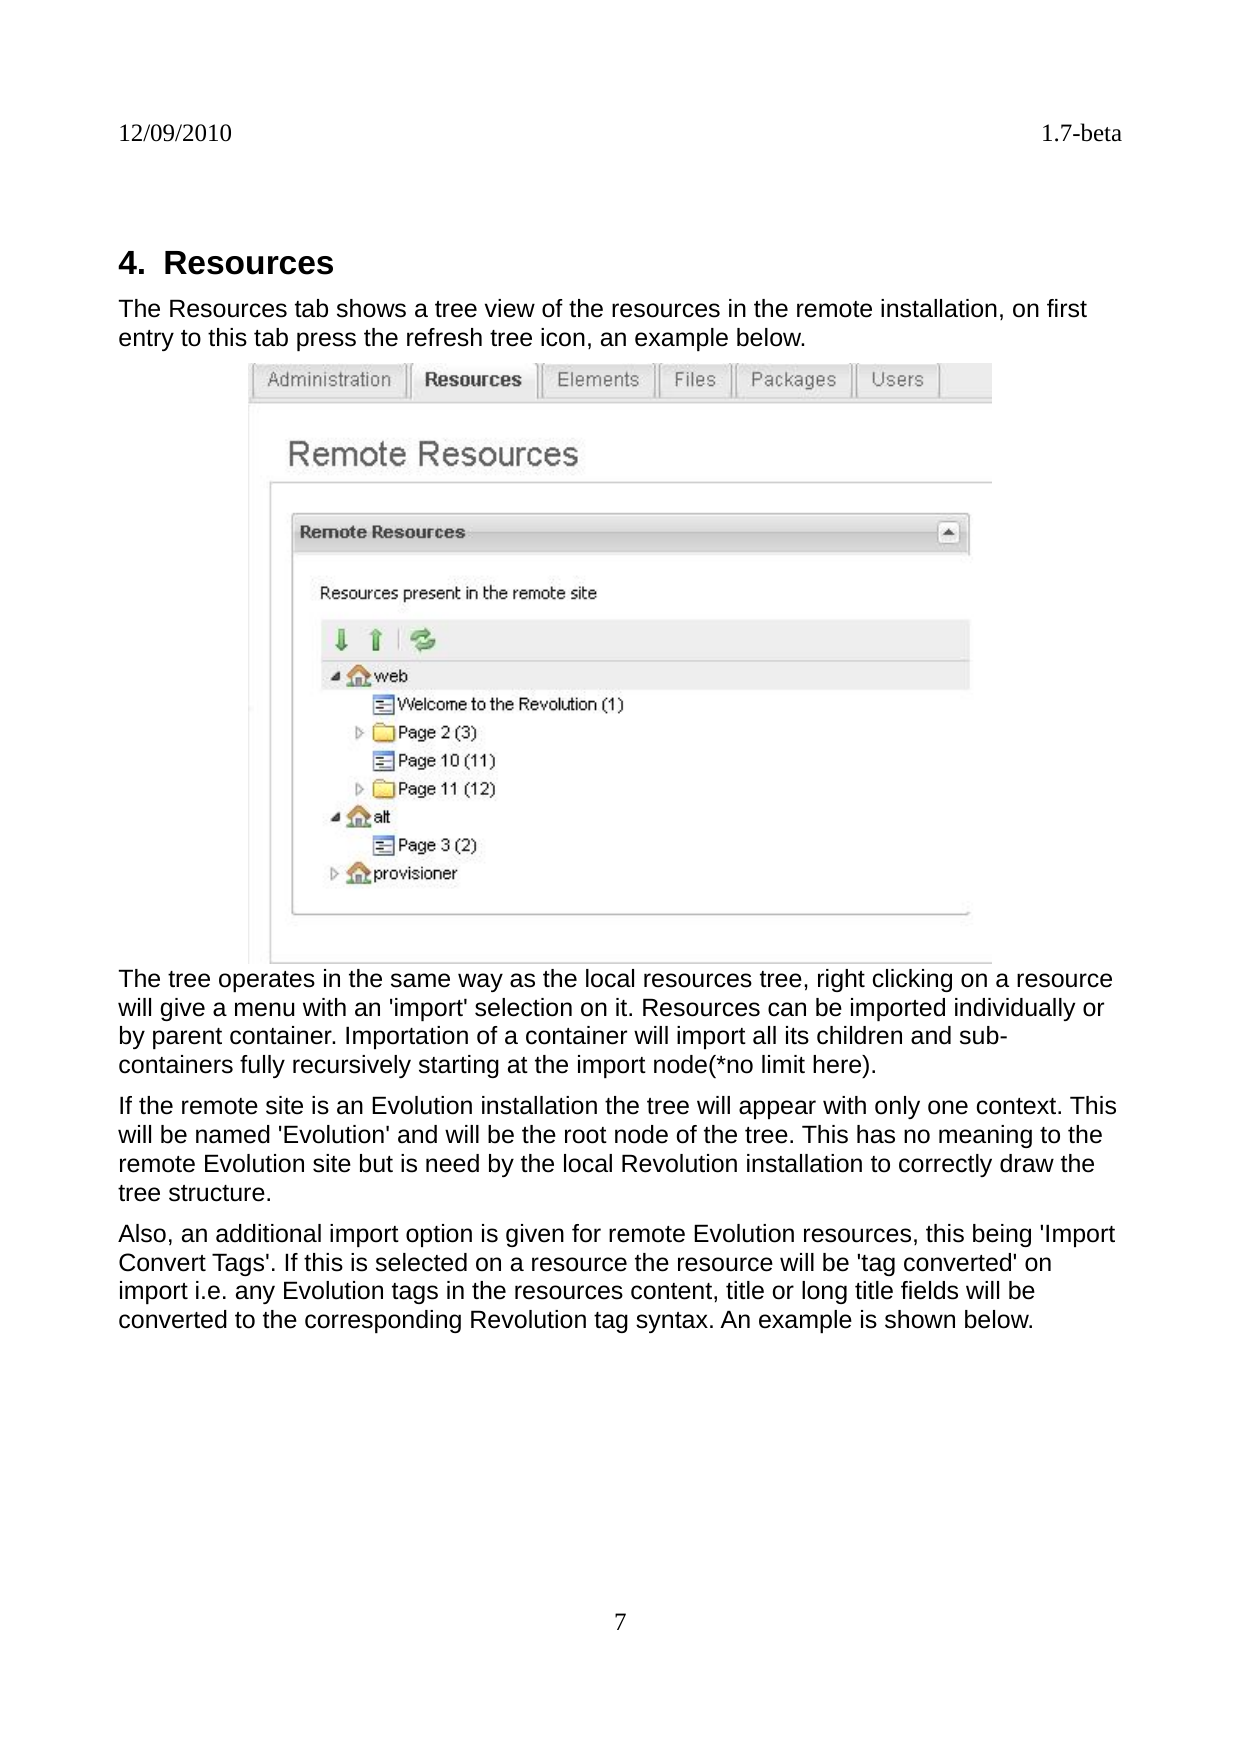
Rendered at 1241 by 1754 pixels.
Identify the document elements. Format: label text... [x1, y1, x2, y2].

picture [248, 363, 992, 964]
subtitle Resources [118, 243, 1122, 281]
text The Resources tab shows a tree view of the resources in the remote installation, on first entry to this tab press the refresh tree icon, an example below. [118, 294, 1122, 351]
text Also, an additional import option is given for remote Evolution resources, this being 'Import Convert Tags'. If this is selected on a resource the resource will be 'tag converted' on import i.e. any Evolution tags in the resources content, title or long title fields will be converted to the corresponding Revolution tag syntax. An example is shown below. [118, 1219, 1122, 1334]
text The tree operates in the same way as the local resources tree, right clicking on a resource will give a menu with an 'import' selection on it. Resources can be imported individually or by parent container. Importation of a container will import all its children and sub-containers fully recursively starting at the import node(*no limit here). [118, 956, 1122, 1079]
text If the remote site is an Evolution installation the tree will appear with only one context. This will be named 'Evolution' and will be the root node of the tree. This has no meaning to the remote Evolution site but is need by the local Revolution installation to correctly draw the tree structure. [118, 1091, 1122, 1206]
